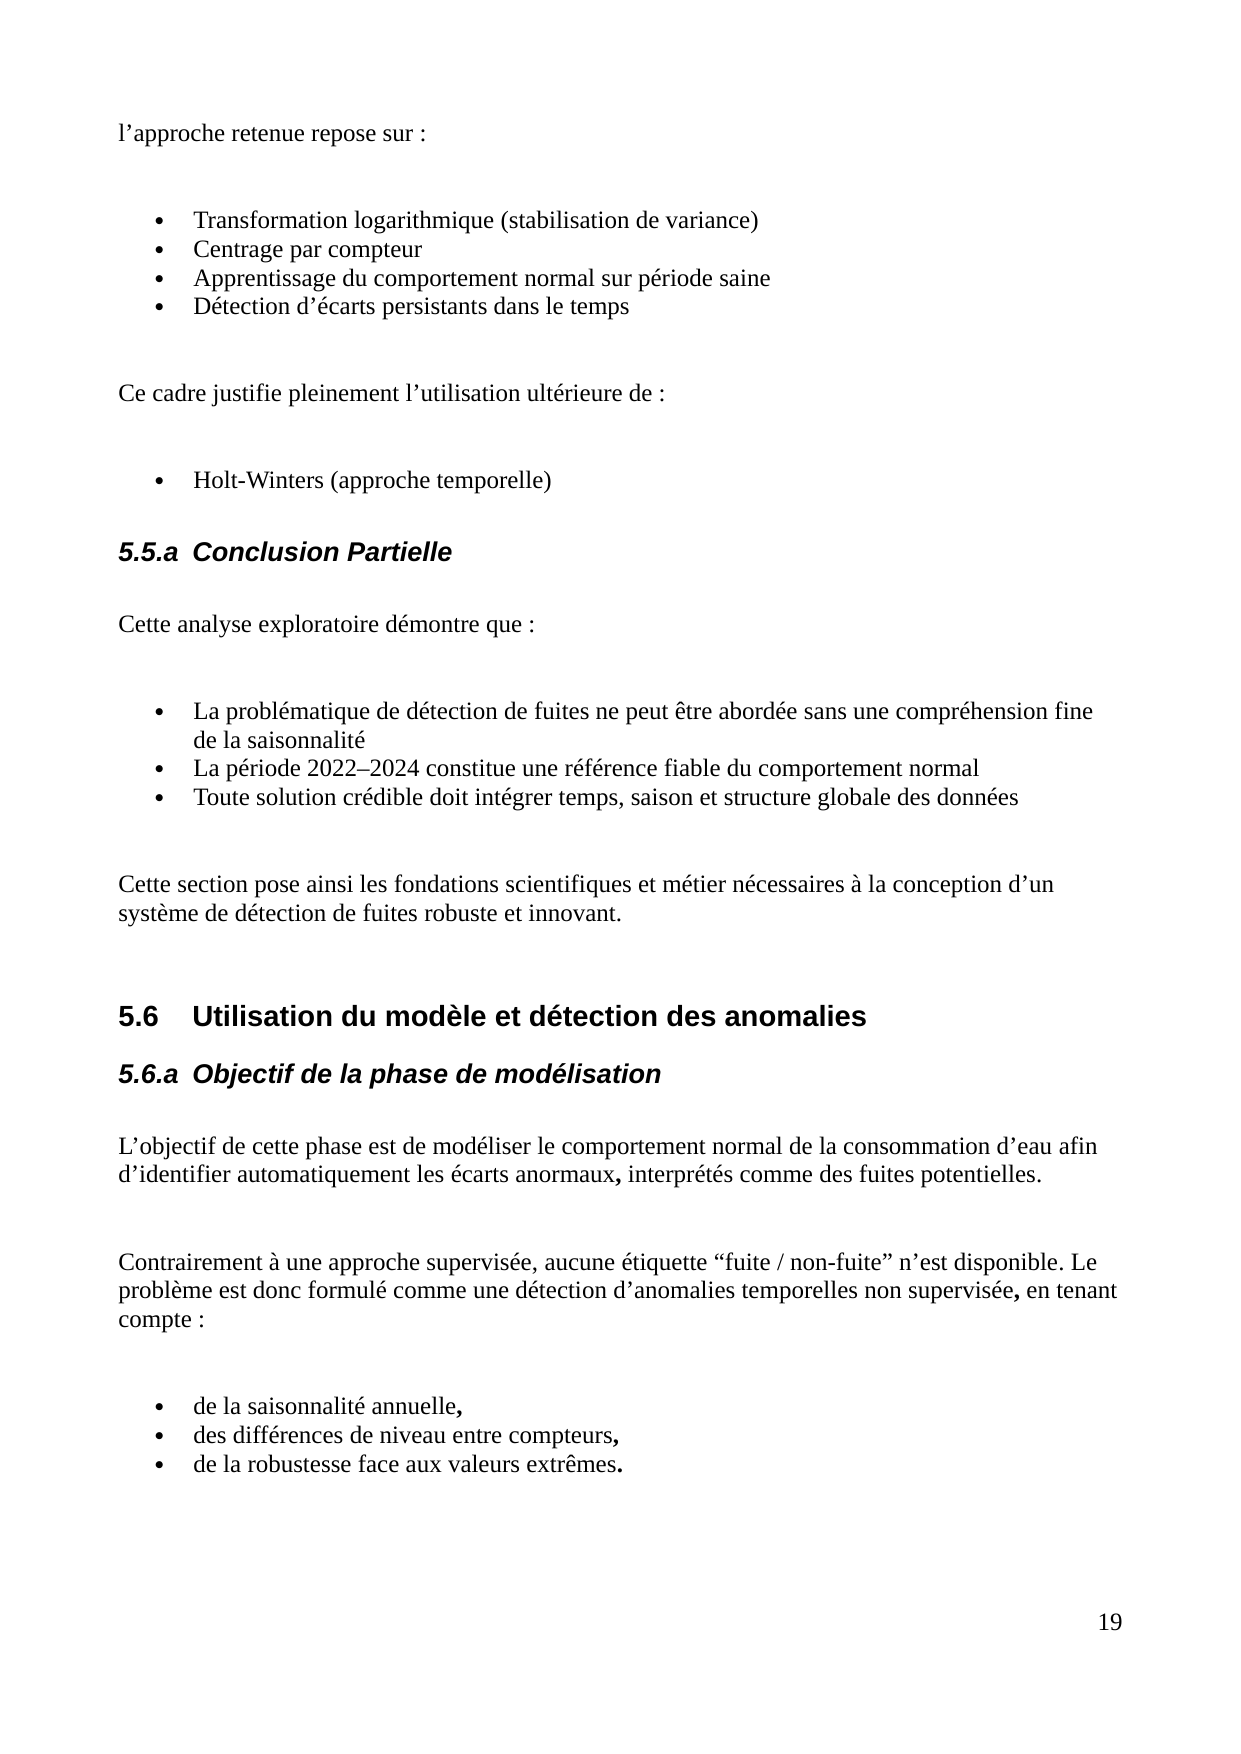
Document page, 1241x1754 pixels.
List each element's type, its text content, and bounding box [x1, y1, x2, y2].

subtitle Conclusion Partielle [118, 536, 1122, 567]
list Transformation logarithmique (stabilisation de variance) [156, 205, 1122, 234]
subtitle Utilisation du modèle et détection des anomalies [118, 999, 1122, 1033]
text Contrairement à une approche supervisée, aucune étiquette “fuite / non-fuite” n’est disponible. Le problème est donc formulé comme une détection d’anomalies temporelles non supervisée, en tenant compte : [118, 1247, 1122, 1333]
list de la saisonnalité annuelle, [156, 1391, 1122, 1420]
list de la robustesse face aux valeurs extrêmes. [156, 1449, 1122, 1477]
text l’approche retenue repose sur : [118, 118, 1122, 147]
list La problématique de détection de fuites ne peut être abordée sans une compréhension fine de la saisonnalité [156, 696, 1122, 753]
list Apprentissage du comportement normal sur période saine [156, 263, 1122, 291]
list Holt-Winters (approche temporelle) [156, 466, 1122, 494]
subtitle Objectif de la phase de modélisation [118, 1058, 1122, 1089]
list des différences de niveau entre compteurs, [156, 1420, 1122, 1449]
text Ce cadre justifie pleinement l’utilisation ultérieure de : [118, 378, 1122, 407]
list La période 2022–2024 constitue une référence fiable du comportement normal [156, 753, 1122, 782]
text Cette section pose ainsi les fondations scientifiques et métier nécessaires à la conception d’un système de détection de fuites robuste et innovant. [118, 869, 1122, 927]
list Toute solution crédible doit intégrer temps, saison et structure globale des données [156, 782, 1122, 811]
text Cette analyse exploratoire démontre que : [118, 609, 1122, 638]
list Détection d’écarts persistants dans le temps [156, 291, 1122, 320]
text L’objectif de cette phase est de modéliser le comportement normal de la consommation d’eau afin d’identifier automatiquement les écarts anormaux, interprétés comme des fuites potentielles. [118, 1131, 1122, 1188]
list Centrage par compteur [156, 234, 1122, 263]
